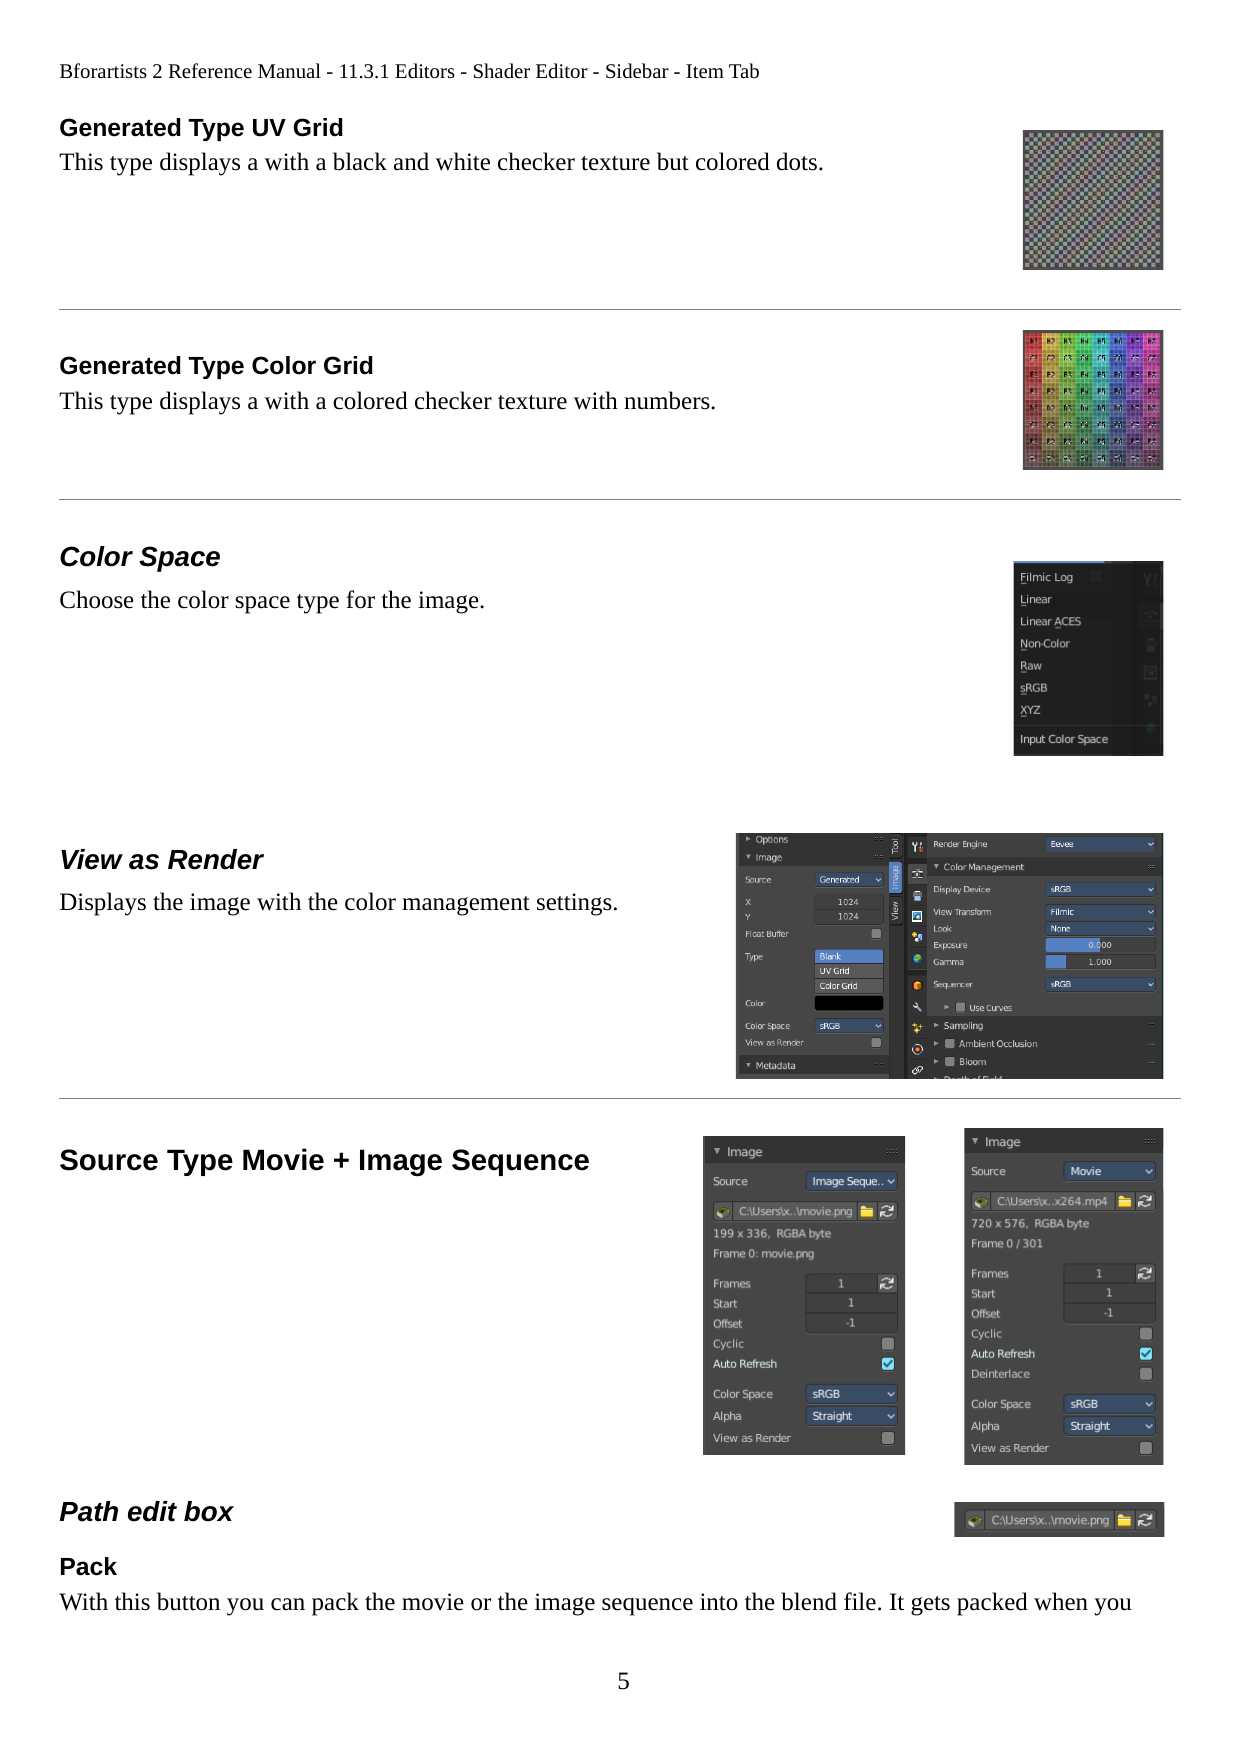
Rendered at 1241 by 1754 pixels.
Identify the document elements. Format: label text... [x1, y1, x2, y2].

subtitle Source Type Movie + Image Sequence [59, 1142, 703, 1176]
picture [1013, 561, 1164, 756]
picture [735, 833, 1164, 1079]
picture [1022, 330, 1164, 470]
subtitle Path edit box [59, 1496, 1181, 1527]
subtitle [1164, 843, 1181, 875]
subtitle Pack [59, 1552, 1181, 1581]
picture [964, 1128, 1164, 1465]
text This type displays a with a black and white checker texture but colored dots. [59, 147, 1022, 176]
picture [703, 1136, 905, 1455]
picture [954, 1502, 1165, 1537]
subtitle Color Space [59, 541, 1181, 573]
text This type displays a with a colored checker texture with numbers. [59, 386, 1022, 415]
text Displays the image with the color management settings. [59, 887, 735, 916]
picture [1022, 130, 1164, 270]
text Choose the color space type for the image. [59, 585, 1013, 614]
text With this button you can pack the movie or the image sequence into the blend file. It gets packed when you [59, 1587, 1181, 1616]
subtitle [905, 1142, 964, 1176]
subtitle View as Render [59, 843, 735, 875]
subtitle Generated Type UV Grid [59, 113, 1181, 141]
subtitle Generated Type Color Grid [59, 351, 1022, 380]
